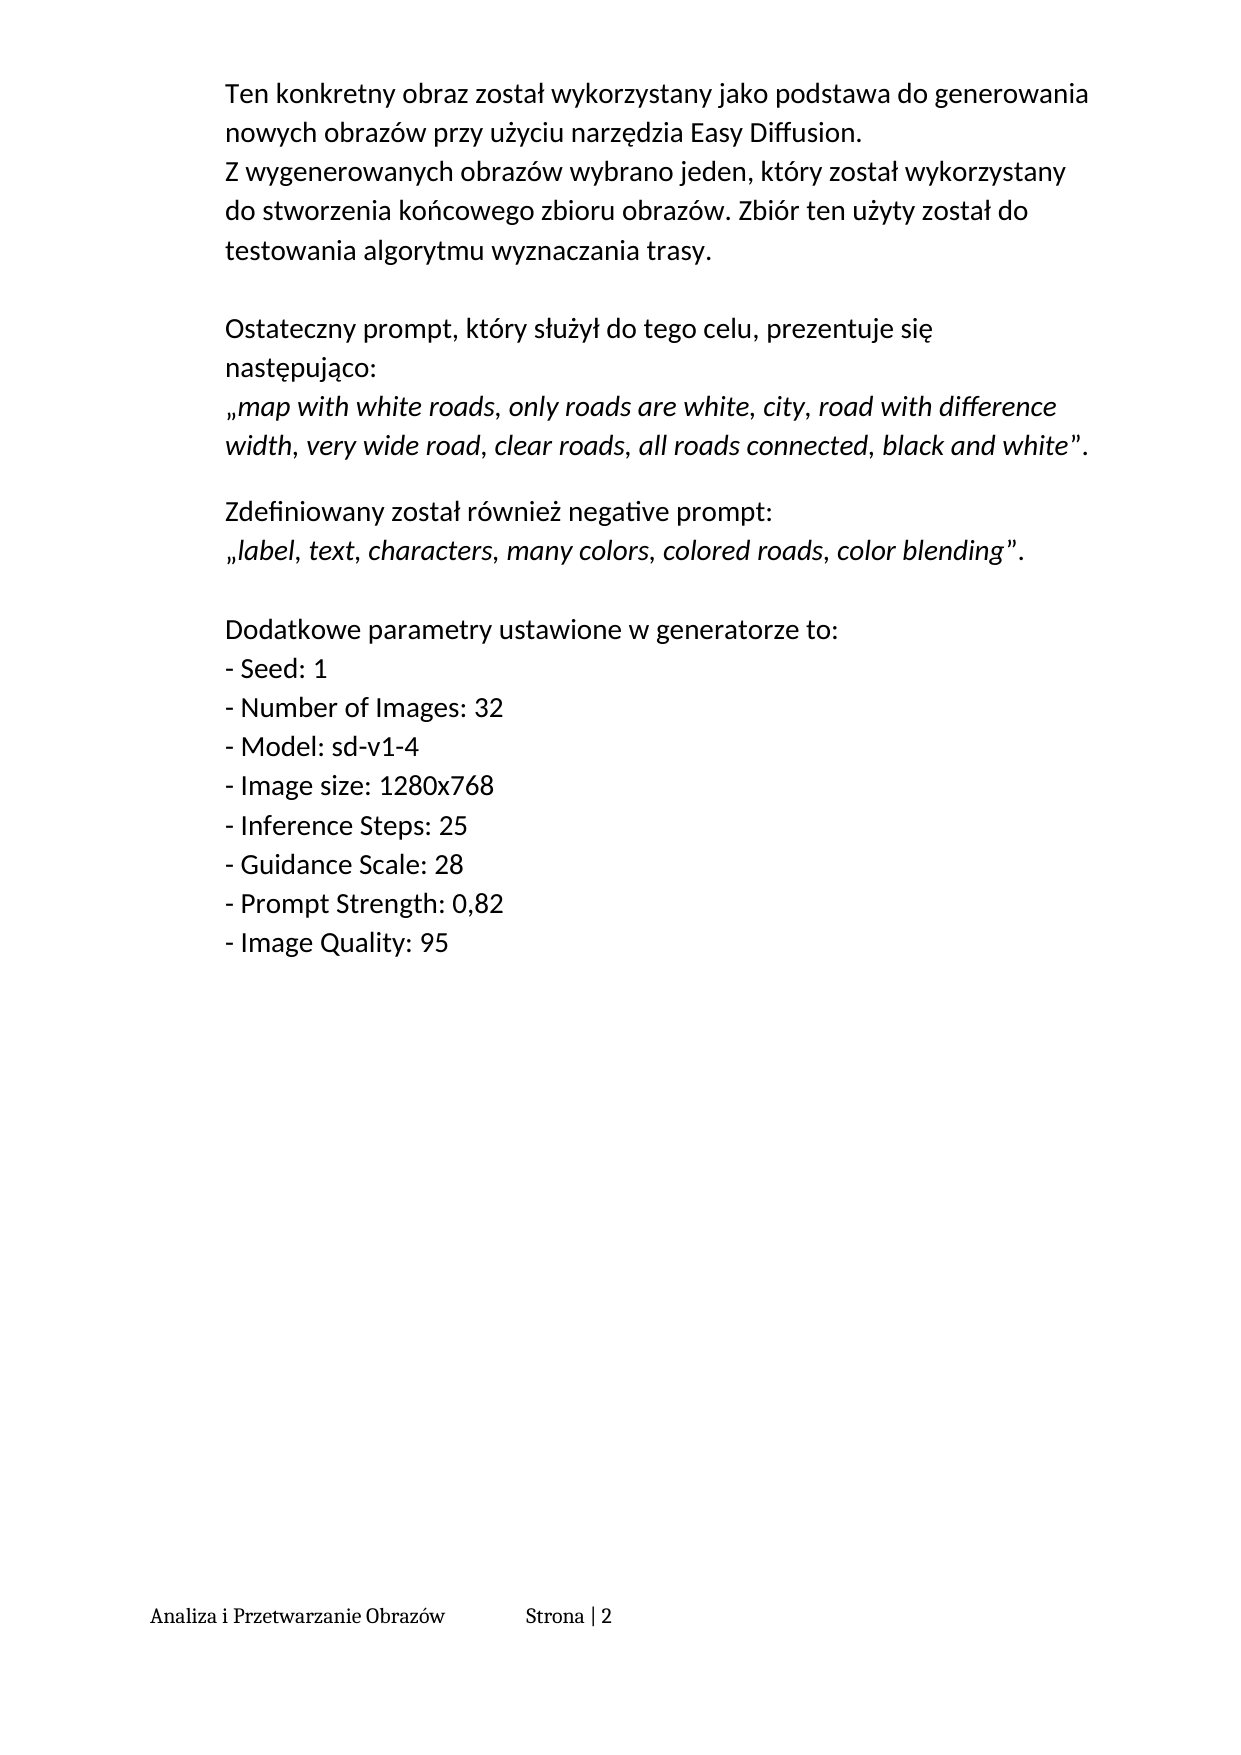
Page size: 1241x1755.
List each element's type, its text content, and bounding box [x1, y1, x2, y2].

list - Number of Images: 32 [225, 689, 1090, 725]
list Z wygenerowanych obrazów wybrano jeden, który został wykorzystany do stworzenia końcowego zbioru obrazów. Zbiór ten użyty został do testowania algorytmu wyznaczania trasy. [225, 153, 1090, 306]
list Ostateczny prompt, który służył do tego celu, prezentuje się następująco: „map with white roads, only roads are white, city, road with difference width, very wide road, clear roads, all roads connected, black and white”. [225, 310, 1090, 491]
list Dodatkowe parametry ustawione w generatorze to: [225, 611, 1090, 646]
list - Inference Steps: 25 [225, 807, 1090, 842]
list Ten konkretny obraz został wykorzystany jako podstawa do generowania nowych obrazów przy użyciu narzędzia Easy Diffusion. [225, 75, 1090, 150]
list - Image Quality: 95 [225, 924, 1090, 960]
list Zdefiniowany został również negative prompt: „label, text, characters, many colors, colored roads, color blending”. [225, 493, 1090, 568]
list - Image size: 1280x768 [225, 767, 1090, 803]
list - Seed: 1 [225, 650, 1090, 686]
list - Guidance Scale: 28 - Prompt Strength: 0,82 [225, 846, 1090, 921]
list - Model: sd-v1-4 [225, 728, 1090, 764]
